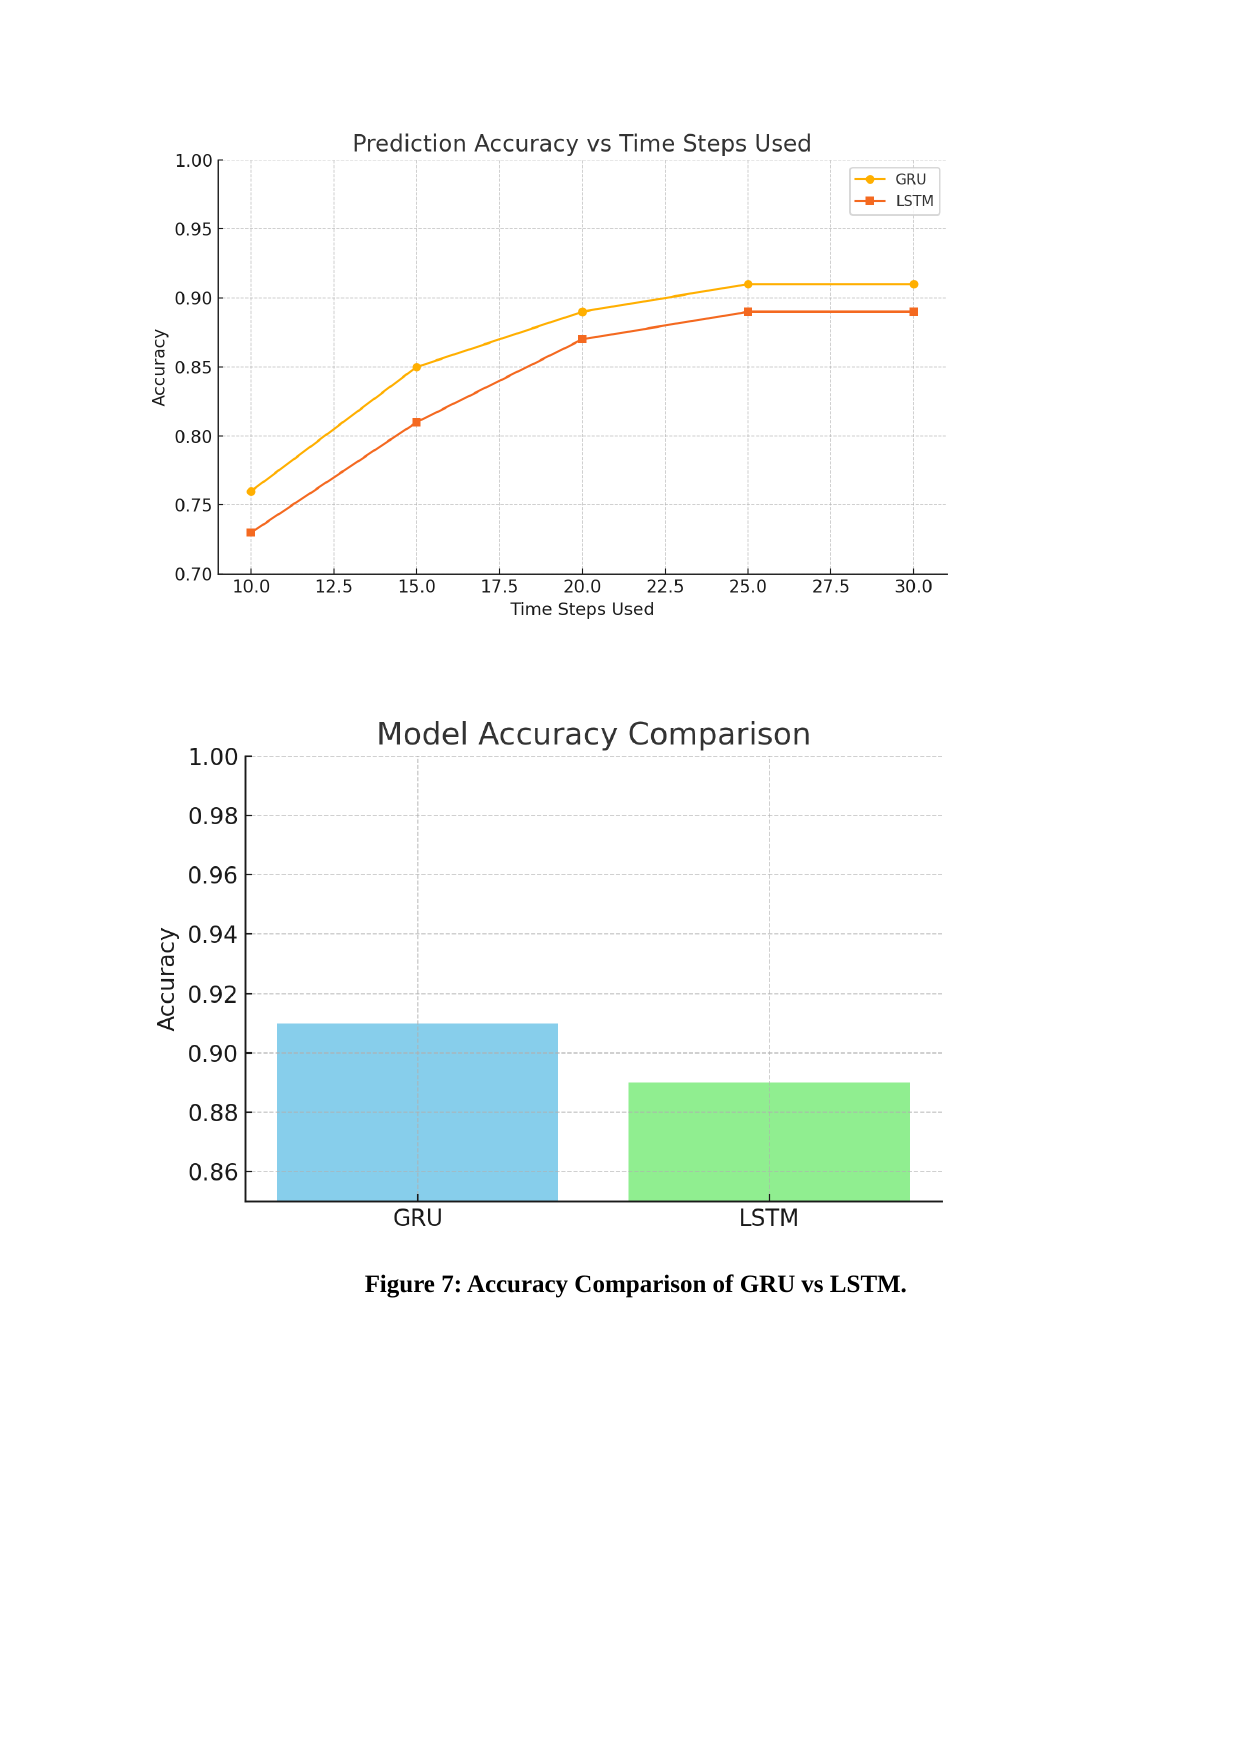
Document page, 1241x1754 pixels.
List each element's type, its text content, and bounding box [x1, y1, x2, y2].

picture [137, 118, 962, 634]
text Figure 7: Accuracy Comparison of GRU vs LSTM. [118, 1269, 1122, 1298]
picture [137, 700, 962, 1251]
